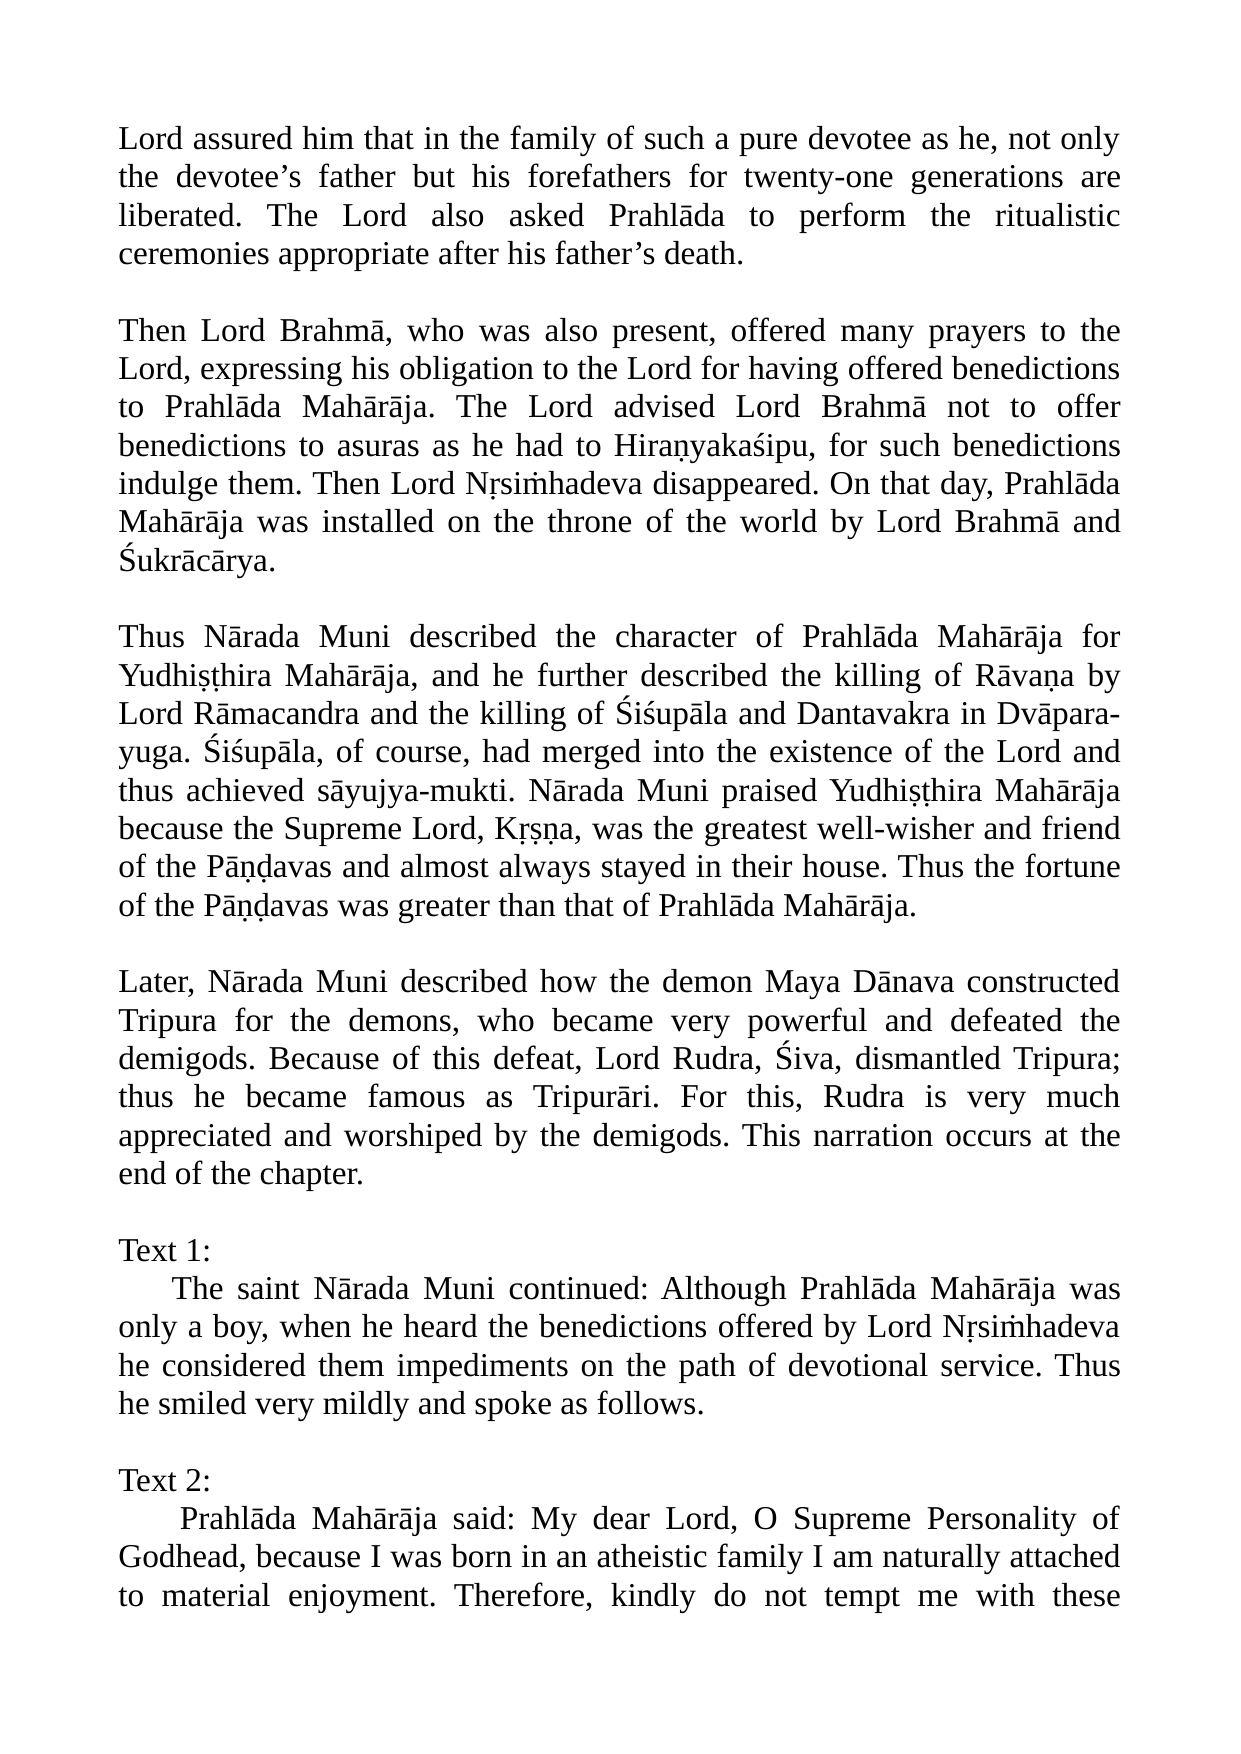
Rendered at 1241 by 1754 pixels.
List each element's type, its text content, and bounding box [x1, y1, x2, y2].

text Text 1: [118, 1230, 1122, 1268]
text Text 2: [118, 1460, 1122, 1498]
text Prahlāda Mahārāja said: My dear Lord, O Supreme Personality of Godhead, because I was born in an atheistic family I am naturally attached to material enjoyment. Therefore, kindly do not tempt me with these [118, 1498, 1122, 1613]
text Thus Nārada Muni described the character of Prahlāda Mahārāja for Yudhiṣṭhira Mahārāja, and he further described the killing of Rāvaṇa by Lord Rāmacandra and the killing of Śiśupāla and Dantavakra in Dvāpara-yuga. Śiśupāla, of course, had merged into the existence of the Lord and thus achieved sāyujya-mukti. Nārada Muni praised Yudhiṣṭhira Mahārāja because the Supreme Lord, Kṛṣṇa, was the greatest well-wisher and friend of the Pāṇḍavas and almost always stayed in their house. Thus the fortune of the Pāṇḍavas was greater than that of Prahlāda Mahārāja. [118, 616, 1122, 923]
text Lord assured him that in the family of such a pure devotee as he, not only the devotee’s father but his forefathers for twenty-one generations are liberated. The Lord also asked Prahlāda to perform the ritualistic ceremonies appropriate after his father’s death. [118, 118, 1122, 271]
text The saint Nārada Muni continued: Although Prahlāda Mahārāja was only a boy, when he heard the benedictions offered by Lord Nṛsiṁhadeva he considered them impediments on the path of devotional service. Thus he smiled very mildly and spoke as follows. [118, 1268, 1122, 1421]
text Later, Nārada Muni described how the demon Maya Dānava constructed Tripura for the demons, who became very powerful and defeated the demigods. Because of this defeat, Lord Rudra, Śiva, dismantled Tripura; thus he became famous as Tripurāri. For this, Rudra is very much appreciated and worshiped by the demigods. This narration occurs at the end of the chapter. [118, 961, 1122, 1191]
text Then Lord Brahmā, who was also present, offered many prayers to the Lord, expressing his obligation to the Lord for having offered benedictions to Prahlāda Mahārāja. The Lord advised Lord Brahmā not to offer benedictions to asuras as he had to Hiraṇyakaśipu, for such benedictions indulge them. Then Lord Nṛsiṁhadeva disappeared. On that day, Prahlāda Mahārāja was installed on the throne of the world by Lord Brahmā and Śukrācārya. [118, 310, 1122, 578]
